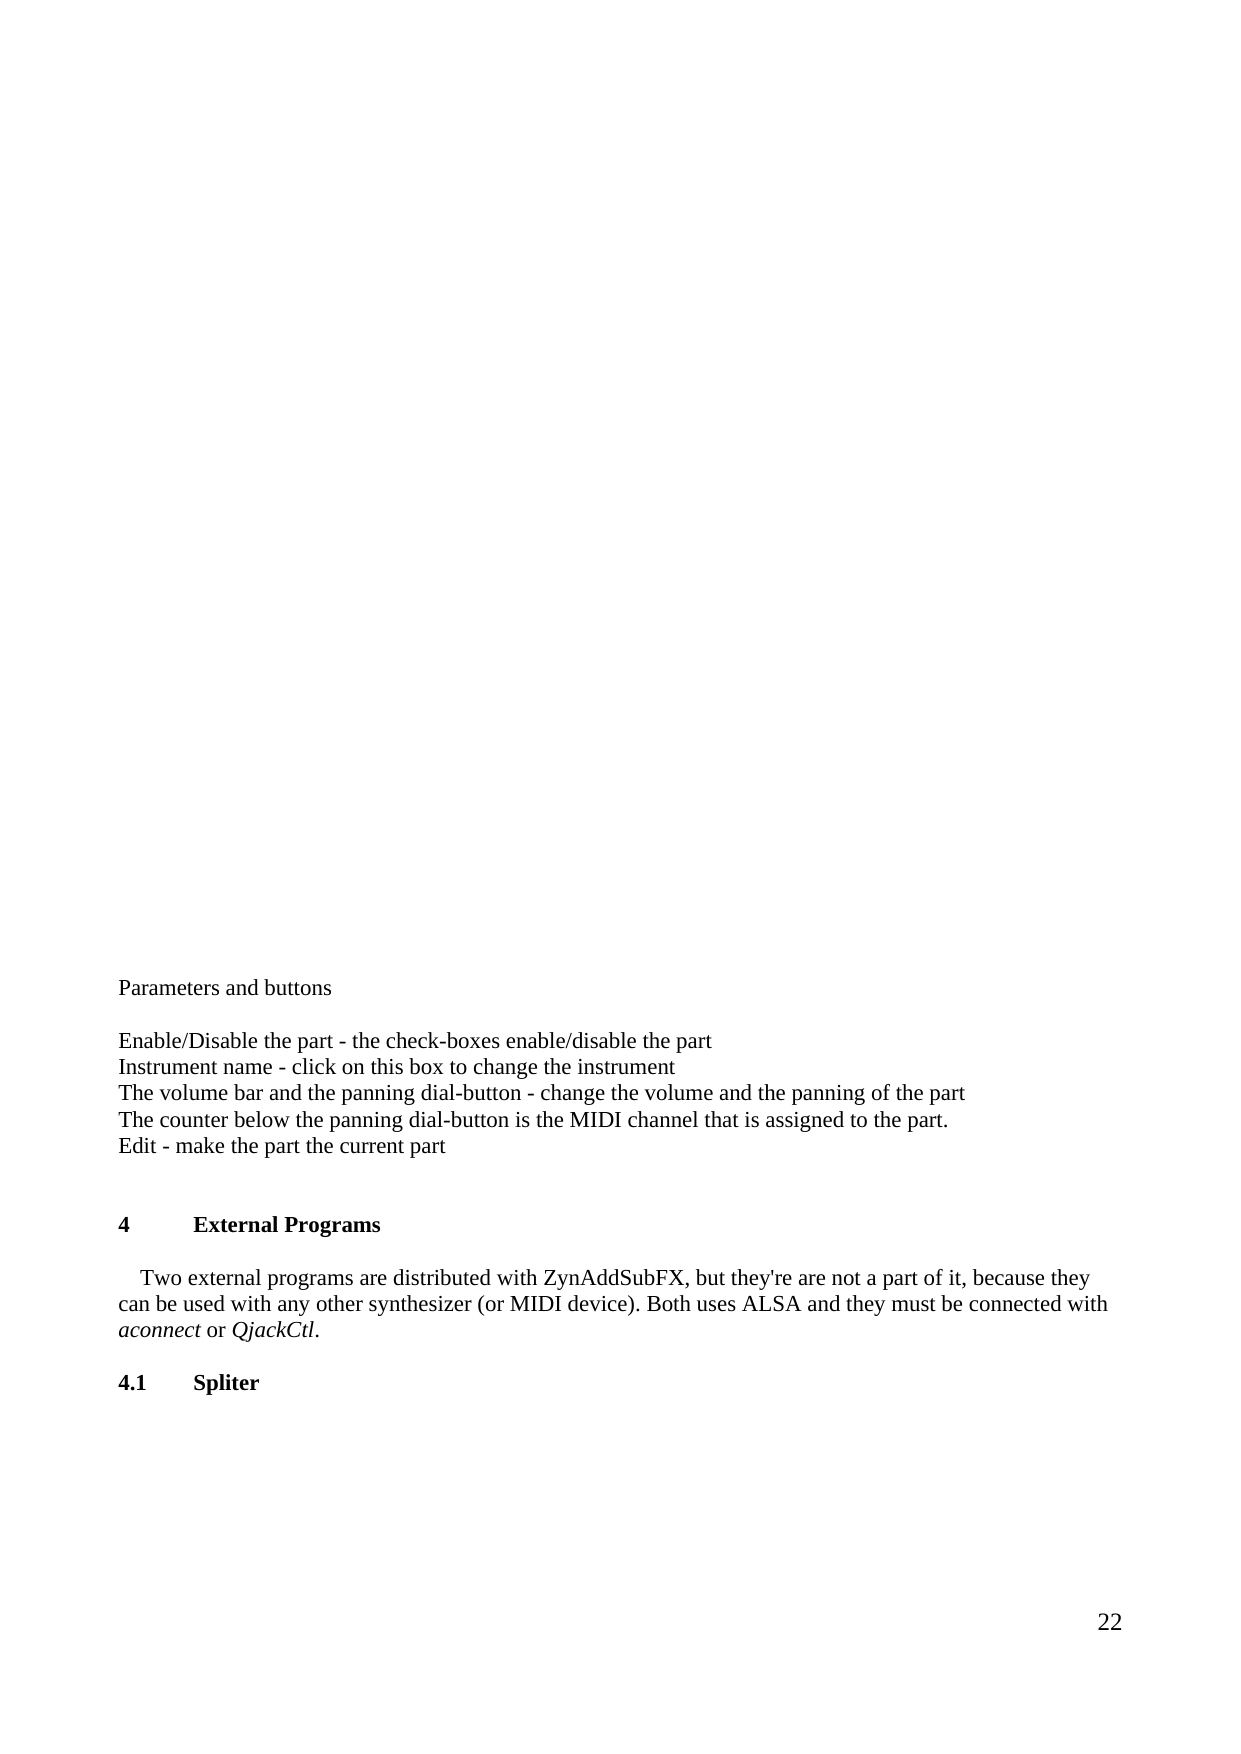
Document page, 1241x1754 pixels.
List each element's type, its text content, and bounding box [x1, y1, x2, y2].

list Spliter [118, 1369, 1122, 1396]
text Enable/Disable the part - the check-boxes enable/disable the part Instrument name - click on this box to change the instrument The volume bar and the panning dial-button - change the volume and the panning of the part The counter below the panning dial-button is the MIDI channel that is assigned to the part. Edit - make the part the current part [118, 1000, 1122, 1158]
list External Programs [118, 1211, 1122, 1237]
text Parameters and buttons [118, 974, 1122, 1000]
text Two external programs are distributed with ZynAddSubFX, but they're are not a part of it, because they can be used with any other synthesizer (or MIDI device). Both uses ALSA and they must be connected with aconnect or QjackCtl. [118, 1264, 1122, 1343]
